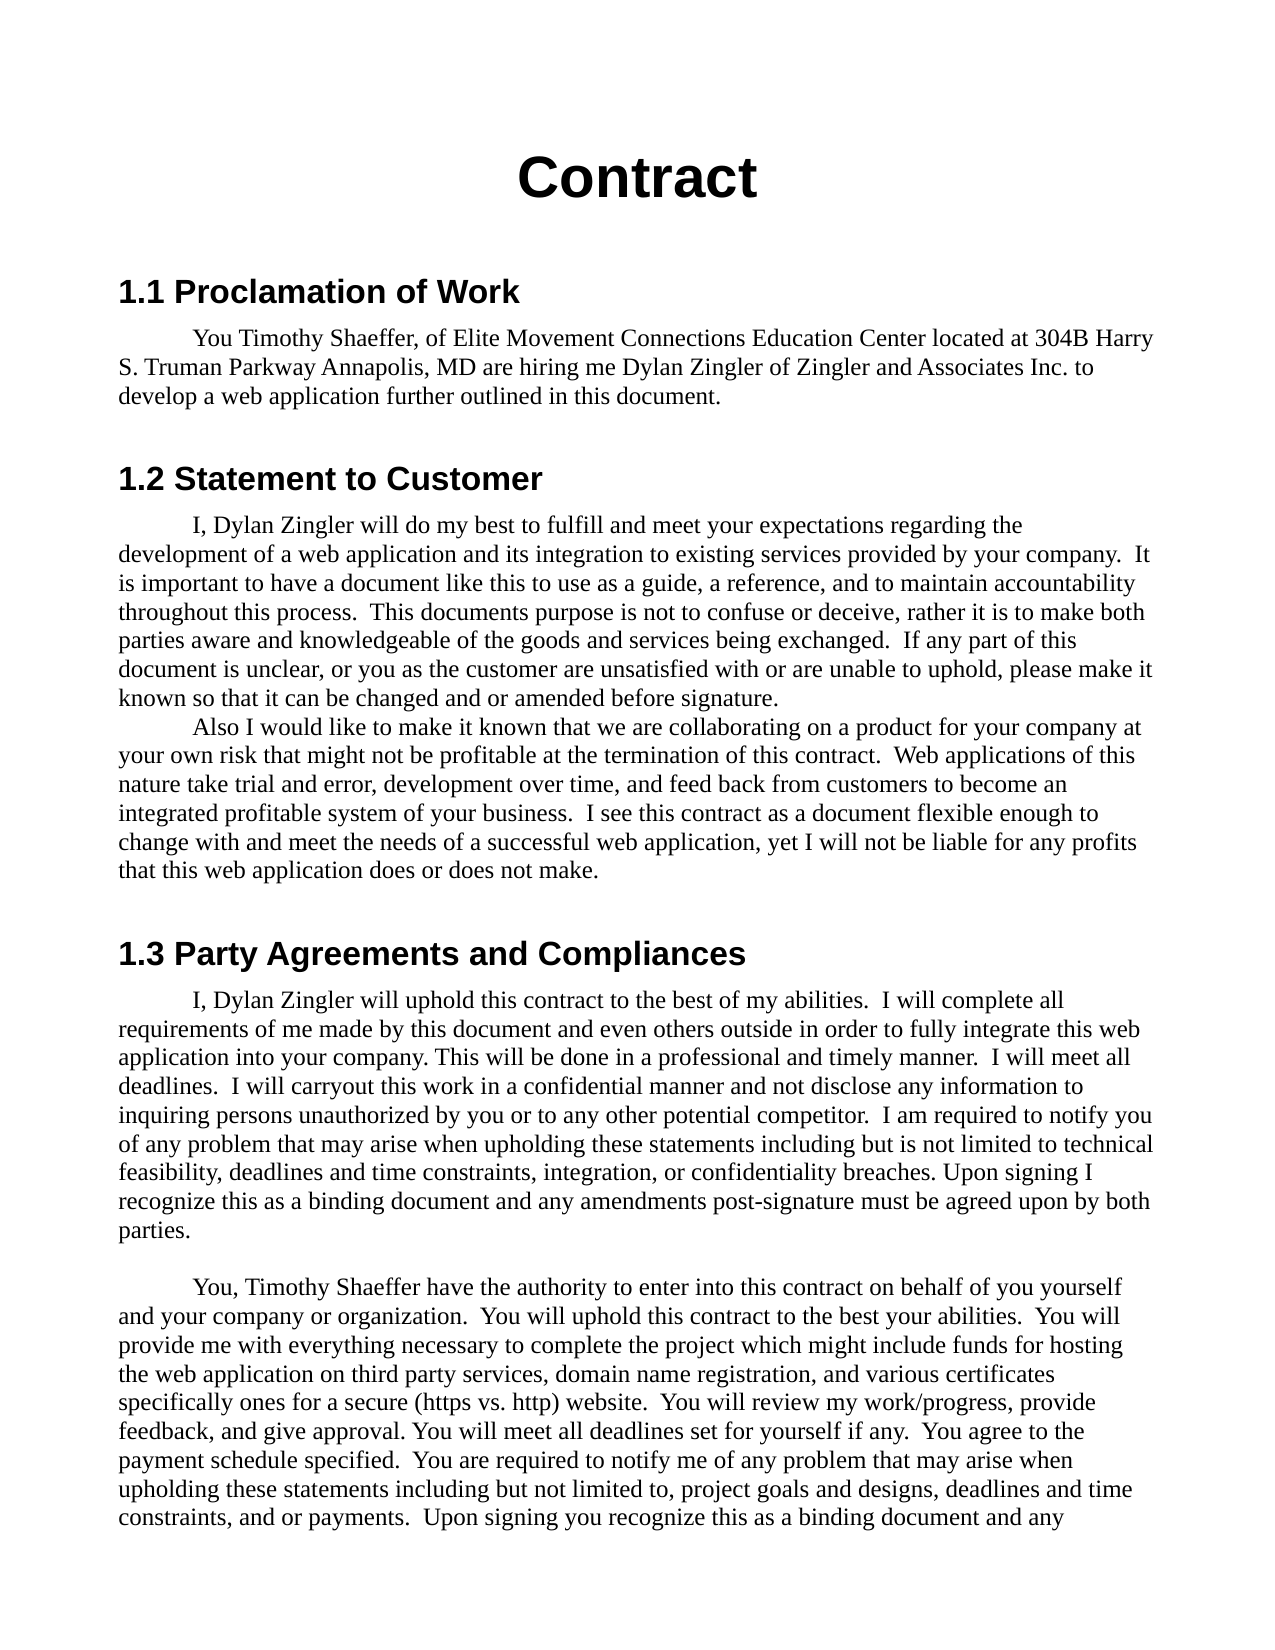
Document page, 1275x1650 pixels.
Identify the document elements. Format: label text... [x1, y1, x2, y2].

subtitle 1.1 Proclamation of Work [118, 272, 1157, 311]
subtitle 1.2 Statement to Customer [118, 459, 1157, 498]
title Contract [118, 143, 1157, 210]
text I, Dylan Zingler will uphold this contract to the best of my abilities. I will complete all requirements of me made by this document and even others outside in order to fully integrate this web application into your company. This will be done in a professional and timely manner. I will meet all deadlines. I will carryout this work in a confidential manner and not disclose any information to inquiring persons unauthorized by you or to any other potential competitor. I am required to notify you of any problem that may arise when upholding these statements including but is not limited to technical feasibility, deadlines and time constraints, integration, or confidentiality breaches. Upon signing I recognize this as a binding document and any amendments post-signature must be agreed upon by both parties. [118, 985, 1157, 1244]
text I, Dylan Zingler will do my best to fulfill and meet your expectations regarding the development of a web application and its integration to existing services provided by your company. It is important to have a document like this to use as a guide, a reference, and to maintain accountability throughout this process. This documents purpose is not to confuse or deceive, rather it is to make both parties aware and knowledgeable of the goods and services being exchanged. If any part of this document is unclear, or you as the customer are unsatisfied with or are unable to uphold, please make it known so that it can be changed and or amended before signature. [118, 510, 1157, 712]
text You, Timothy Shaeffer have the authority to enter into this contract on behalf of you yourself and your company or organization. You will uphold this contract to the best your abilities. You will provide me with everything necessary to complete the project which might include funds for hosting the web application on third party services, domain name registration, and various certificates specifically ones for a secure (https vs. http) website. You will review my work/progress, provide feedback, and give approval. You will meet all deadlines set for yourself if any. You agree to the payment schedule specified. You are required to notify me of any problem that may arise when upholding these statements including but not limited to, project goals and designs, deadlines and time constraints, and or payments. Upon signing you recognize this as a binding document and any [118, 1272, 1157, 1531]
text Also I would like to make it known that we are collaborating on a product for your company at your own risk that might not be profitable at the termination of this contract. Web applications of this nature take trial and error, development over time, and feed back from customers to become an integrated profitable system of your business. I see this contract as a document flexible enough to change with and meet the needs of a successful web application, yet I will not be liable for any profits that this web application does or does not make. [118, 712, 1157, 884]
subtitle 1.3 Party Agreements and Compliances [118, 934, 1157, 972]
text You Timothy Shaeffer, of Elite Movement Connections Education Center located at 304B Harry S. Truman Parkway Annapolis, MD are hiring me Dylan Zingler of Zingler and Associates Inc. to develop a web application further outlined in this document. [118, 323, 1157, 410]
